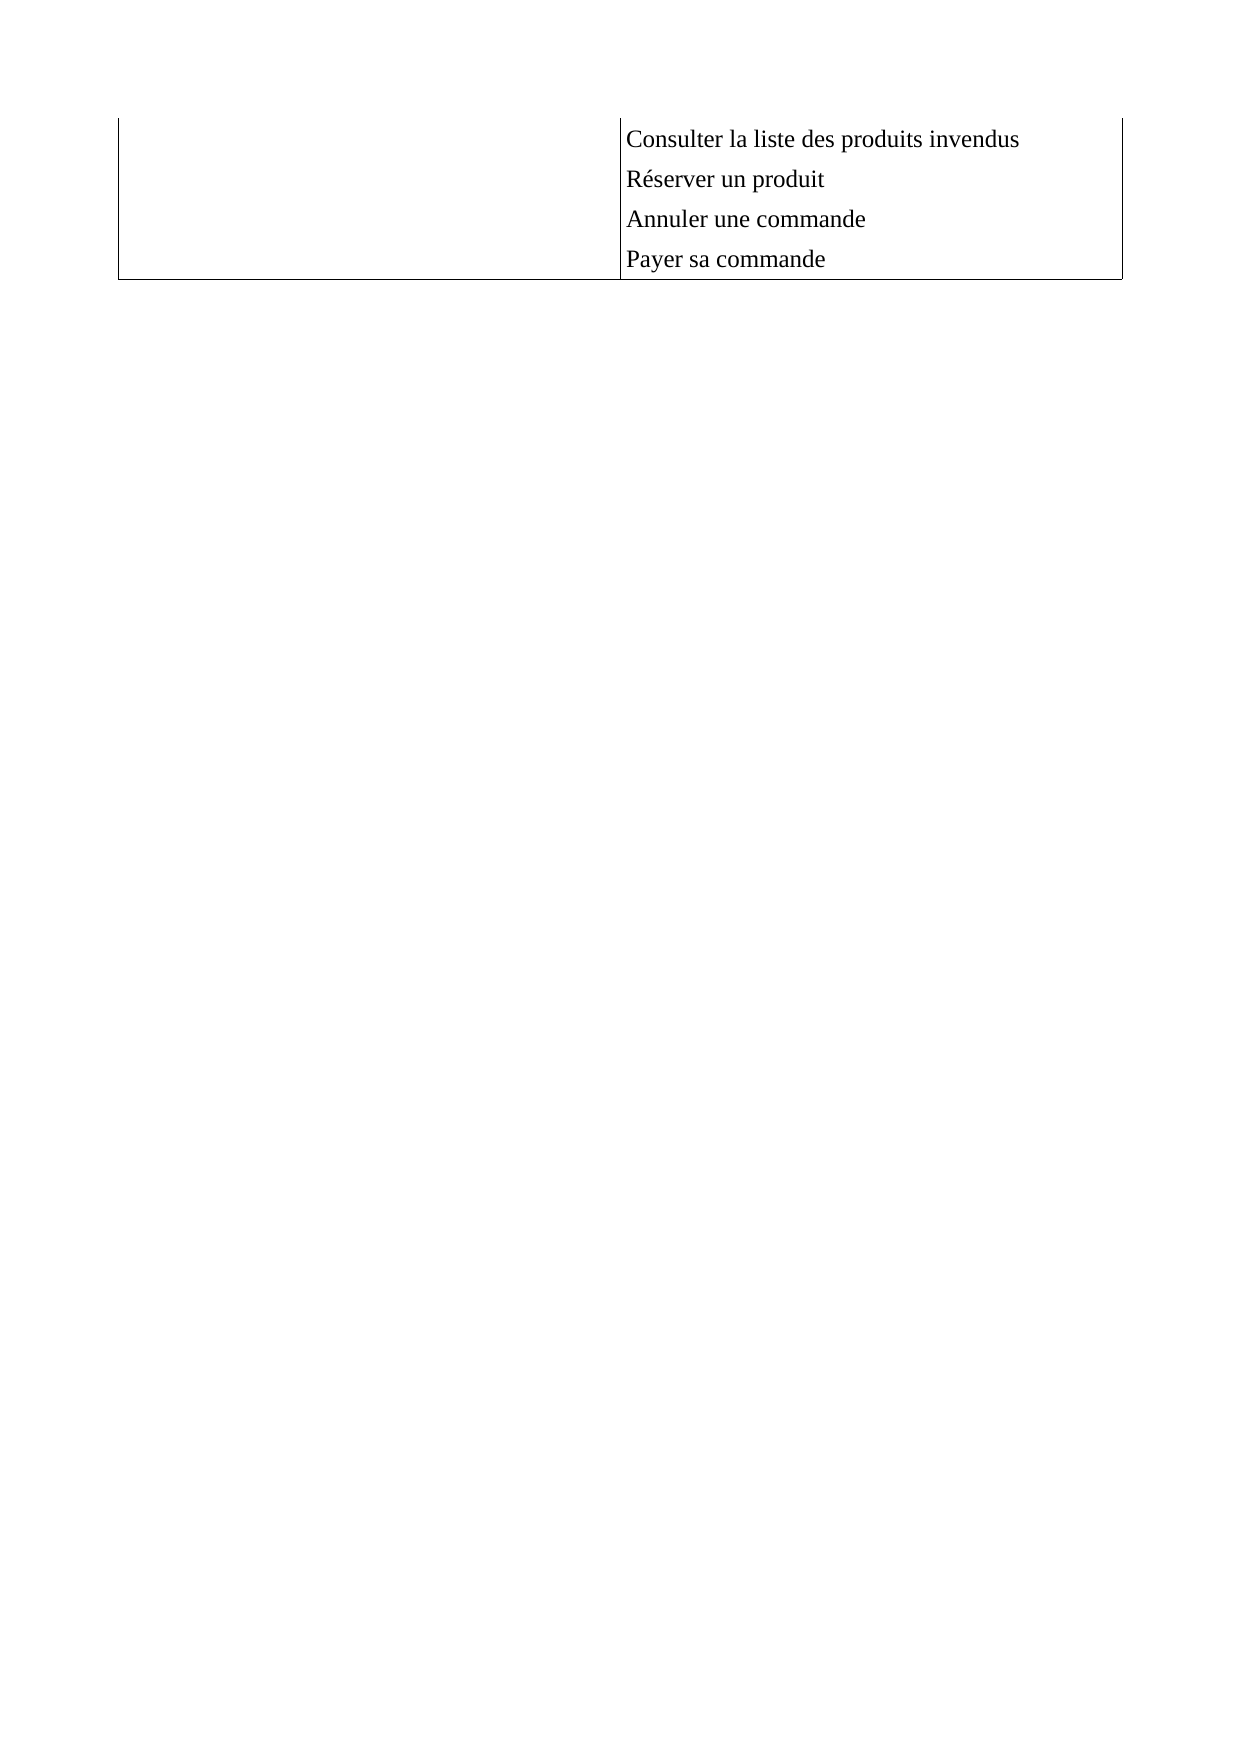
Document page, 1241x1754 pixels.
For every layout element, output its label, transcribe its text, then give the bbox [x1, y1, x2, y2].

table_cell Annuler une commande [621, 199, 1122, 239]
table_cell [119, 199, 620, 239]
table_cell Réserver un produit [621, 158, 1122, 198]
table_cell [119, 118, 620, 158]
table_cell Payer sa commande [621, 239, 1122, 279]
table_cell Consulter la liste des produits invendus [621, 118, 1122, 158]
table_cell [119, 239, 620, 279]
table_cell [119, 158, 620, 198]
